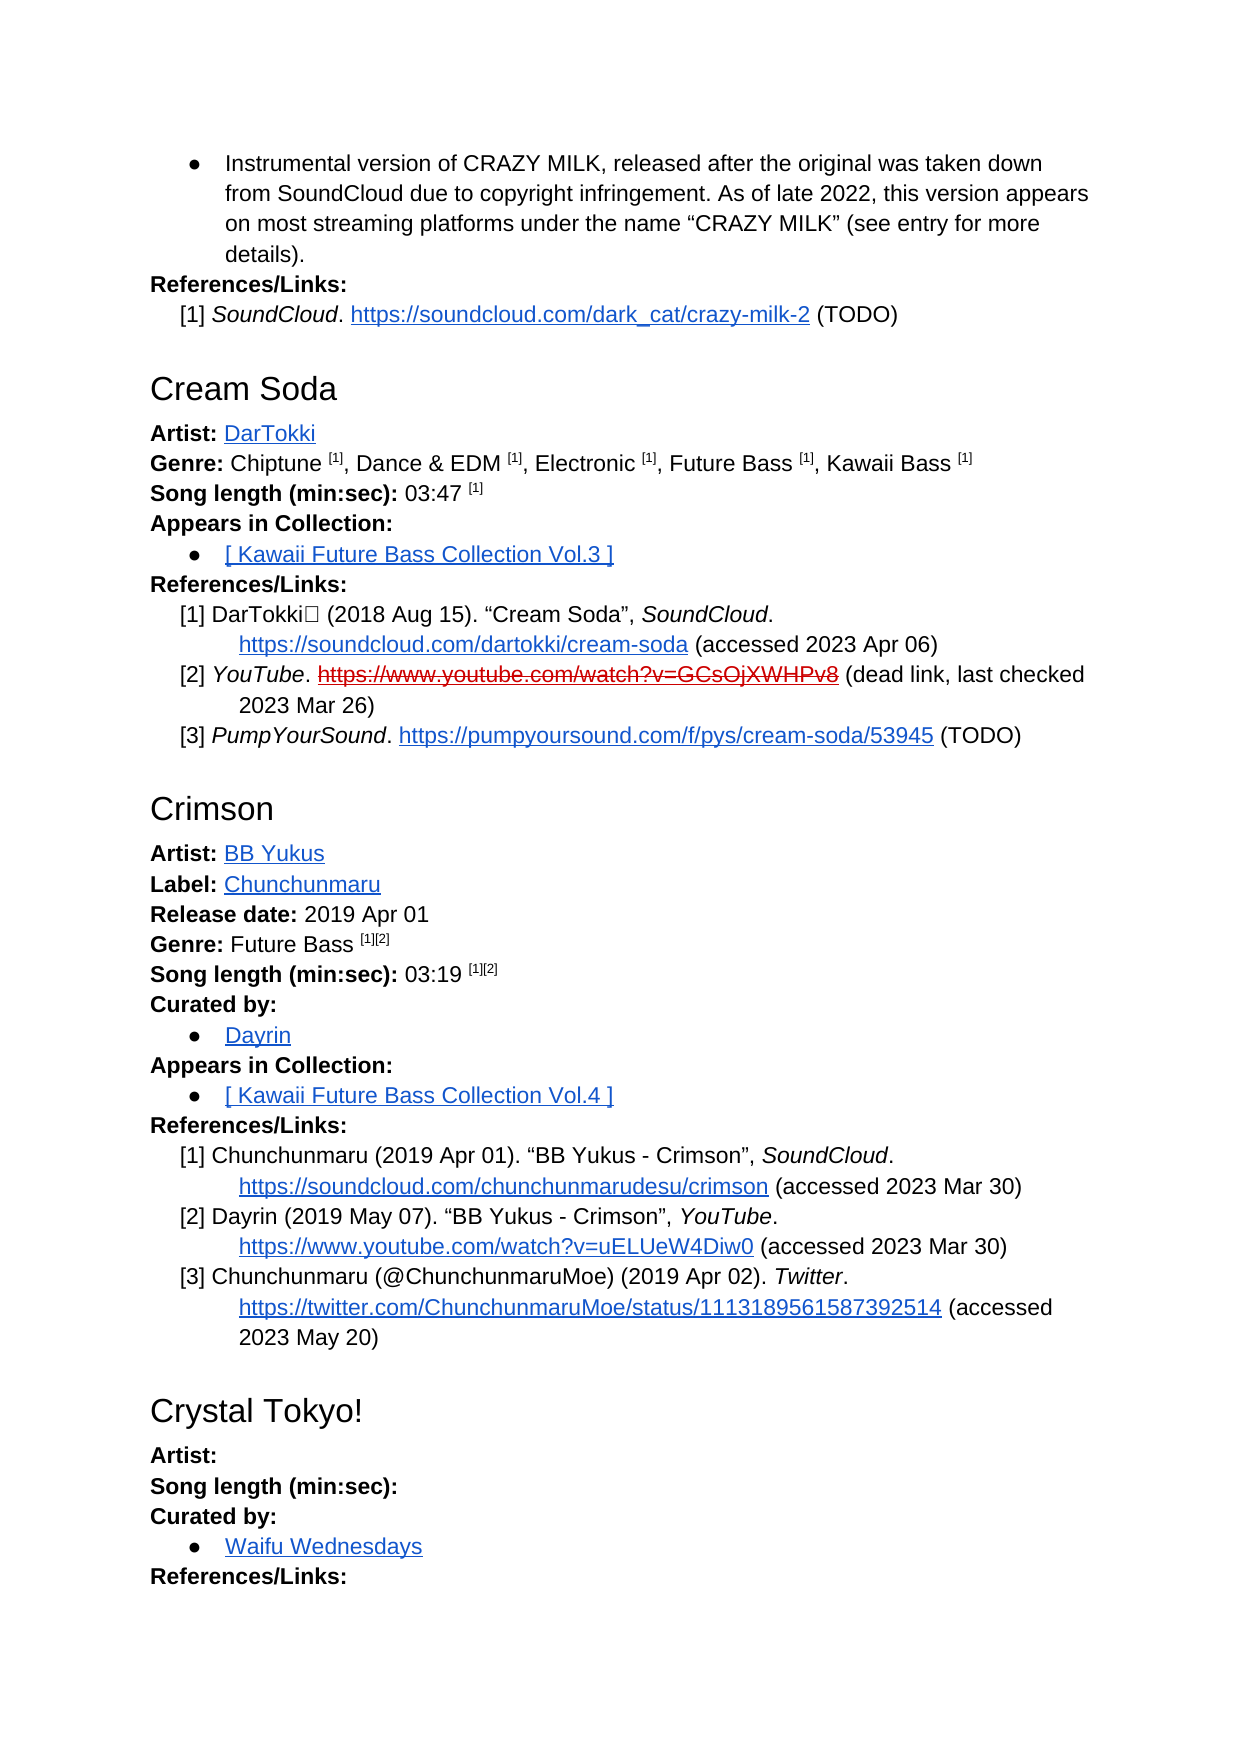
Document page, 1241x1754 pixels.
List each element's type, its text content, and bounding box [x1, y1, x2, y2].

text References/Links: [150, 1563, 1090, 1589]
text Artist: [150, 1442, 1090, 1469]
text Appears in Collection: [150, 510, 1090, 537]
text Label: Chunchunmaru [150, 871, 1090, 897]
text [1] DarTokki✨ (2018 Aug 15). “Cream Soda”, SoundCloud. https://soundcloud.com/dartokki/cream-soda (accessed 2023 Apr 06) [179, 601, 1090, 657]
text Appears in Collection: [150, 1052, 1090, 1078]
text [3] PumpYourSound. https://pumpyoursound.com/f/pys/cream-soda/53945 (TODO) [179, 722, 1090, 748]
text Curated by: [150, 991, 1090, 1018]
text References/Links: [150, 1112, 1090, 1139]
text Genre: Future Bass [1][2] [150, 931, 1090, 957]
subtitle Crystal Tokyo! [150, 1391, 1090, 1430]
text Song length (min:sec): [150, 1473, 1090, 1499]
text [2] Dayrin (2019 May 07). “BB Yukus - Crimson”, YouTube. https://www.youtube.com/watch?v=uELUeW4Diw0 (accessed 2023 Mar 30) [179, 1203, 1090, 1259]
text Release date: 2019 Apr 01 [150, 901, 1090, 927]
list Waifu Wednesdays [187, 1533, 1090, 1559]
list Dayrin [187, 1022, 1090, 1048]
text Song length (min:sec): 03:47 [1] [150, 480, 1090, 506]
text [1] SoundCloud. https://soundcloud.com/dark_cat/crazy-milk-2 (TODO) [179, 301, 1090, 327]
list [ Kawaii Future Bass Collection Vol.4 ] [187, 1082, 1090, 1108]
list [ Kawaii Future Bass Collection Vol.3 ] [187, 541, 1090, 567]
text References/Links: [150, 571, 1090, 597]
subtitle Crimson [150, 789, 1090, 828]
subtitle Cream Soda [150, 369, 1090, 407]
text Curated by: [150, 1503, 1090, 1529]
text [1] Chunchunmaru (2019 Apr 01). “BB Yukus - Crimson”, SoundCloud. https://soundcloud.com/chunchunmarudesu/crimson (accessed 2023 Mar 30) [179, 1142, 1090, 1199]
text [3] Chunchunmaru (@ChunchunmaruMoe) (2019 Apr 02). Twitter. https://twitter.com/ChunchunmaruMoe/status/1113189561587392514 (accessed 2023 May 20) [179, 1263, 1090, 1350]
text Song length (min:sec): 03:19 [1][2] [150, 961, 1090, 988]
text References/Links: [150, 271, 1090, 297]
text Genre: Chiptune [1], Dance & EDM [1], Electronic [1], Future Bass [1], Kawaii Bass [1] [150, 450, 1090, 476]
list Instrumental version of CRAZY MILK, released after the original was taken down from SoundCloud due to copyright infringement. As of late 2022, this version appears on most streaming platforms under the name “CRAZY MILK” (see entry for more details). [187, 150, 1090, 267]
text Artist: DarTokki [150, 420, 1090, 446]
text Artist: BB Yukus [150, 840, 1090, 867]
text [2] YouTube. https://www.youtube.com/watch?v=GCsOjXWHPv8 (dead link, last checked 2023 Mar 26) [179, 661, 1090, 718]
